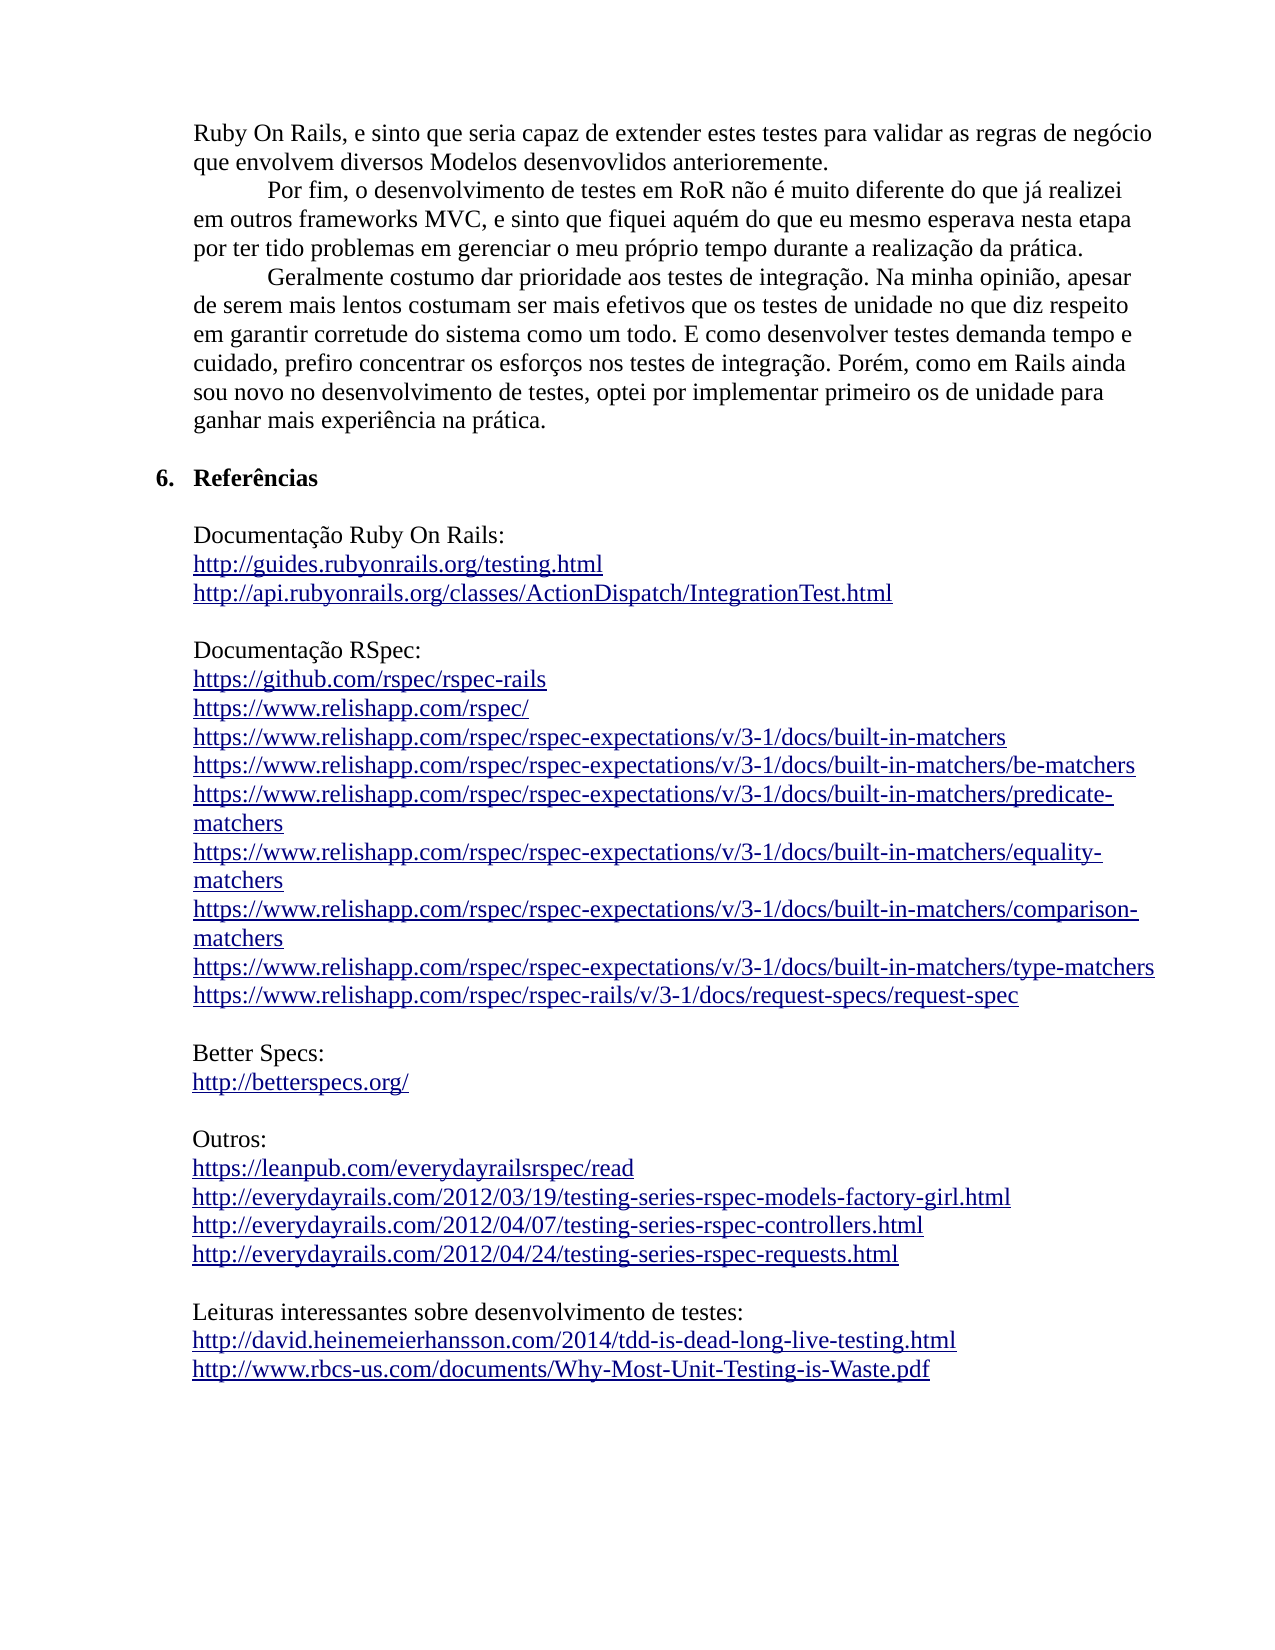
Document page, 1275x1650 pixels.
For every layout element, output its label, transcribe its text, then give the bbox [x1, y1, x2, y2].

text Leituras interessantes sobre desenvolvimento de testes: [118, 1297, 1157, 1326]
text http://everydayrails.com/2012/04/24/testing-series-rspec-requests.html [118, 1239, 1157, 1268]
text http://everydayrails.com/2012/03/19/testing-series-rspec-models-factory-girl.html [118, 1182, 1157, 1211]
text http://betterspecs.org/ [118, 1067, 1157, 1096]
list https://www.relishapp.com/rspec/rspec-rails/v/3-1/docs/request-specs/request-spec [156, 981, 1157, 1009]
text http://everydayrails.com/2012/04/07/testing-series-rspec-controllers.html [118, 1211, 1157, 1239]
list Referências Documentação Ruby On Rails: http://guides.rubyonrails.org/testing.html [156, 463, 1157, 578]
list Documentação RSpec: https://github.com/rspec/rspec-rails [156, 607, 1157, 693]
list https://www.relishapp.com/rspec/ [156, 693, 1157, 722]
list https://www.relishapp.com/rspec/rspec-expectations/v/3-1/docs/built-in-matchers/type-matchers [156, 952, 1157, 981]
list Ruby On Rails, e sinto que seria capaz de extender estes testes para validar as regras de negócio que envolvem diversos Modelos desenvovlidos anterioremente. Por fim, o desenvolvimento de testes em RoR não é muito diferente do que já realizei em outros frameworks MVC, e sinto que fiquei aquém do que eu mesmo esperava nesta etapa por ter tido problemas em gerenciar o meu próprio tempo durante a realização da prática. Geralmente costumo dar prioridade aos testes de integração. Na minha opinião, apesar de serem mais lentos costumam ser mais efetivos que os testes de unidade no que diz respeito em garantir corretude do sistema como um todo. E como desenvolver testes demanda tempo e cuidado, prefiro concentrar os esforços nos testes de integração. Porém, como em Rails ainda sou novo no desenvolvimento de testes, optei por implementar primeiro os de unidade para ganhar mais experiência na prática. [156, 118, 1157, 463]
list https://www.relishapp.com/rspec/rspec-expectations/v/3-1/docs/built-in-matchers/predicate-matchers [156, 779, 1157, 837]
text https://leanpub.com/everydayrailsrspec/read [118, 1153, 1157, 1182]
list https://www.relishapp.com/rspec/rspec-expectations/v/3-1/docs/built-in-matchers [156, 722, 1157, 751]
text Outros: [118, 1124, 1157, 1153]
list https://www.relishapp.com/rspec/rspec-expectations/v/3-1/docs/built-in-matchers/be-matchers [156, 751, 1157, 779]
list http://api.rubyonrails.org/classes/ActionDispatch/IntegrationTest.html [156, 578, 1157, 607]
list https://www.relishapp.com/rspec/rspec-expectations/v/3-1/docs/built-in-matchers/comparison-matchers [156, 894, 1157, 952]
list https://www.relishapp.com/rspec/rspec-expectations/v/3-1/docs/built-in-matchers/equality-matchers [156, 837, 1157, 894]
text http://david.heinemeierhansson.com/2014/tdd-is-dead-long-live-testing.html [118, 1326, 1157, 1354]
text Better Specs: [118, 1038, 1157, 1067]
text http://www.rbcs-us.com/documents/Why-Most-Unit-Testing-is-Waste.pdf [118, 1354, 1157, 1383]
